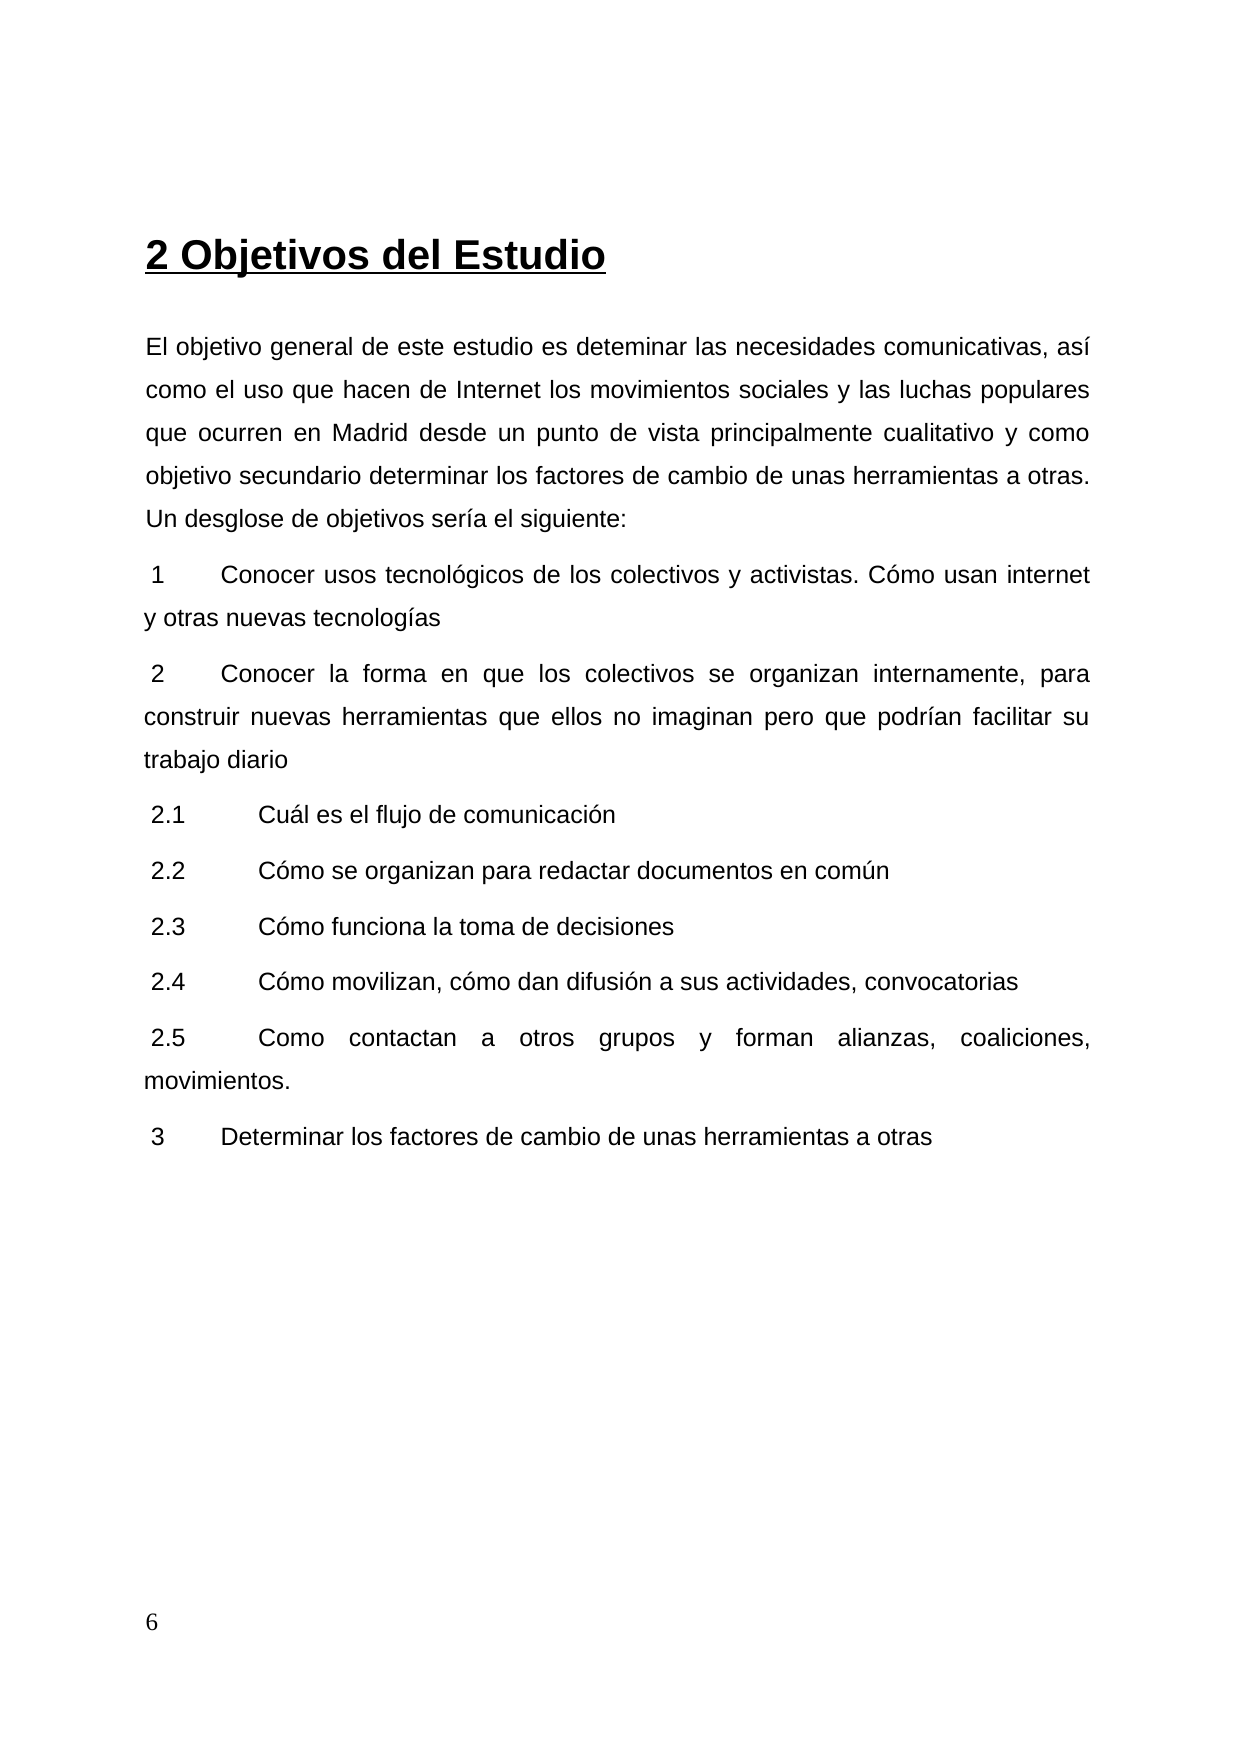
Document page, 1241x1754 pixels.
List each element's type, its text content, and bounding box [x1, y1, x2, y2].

text El objetivo general de este estudio es deteminar las necesidades comunicativas, así como el uso que hacen de Internet los movimientos sociales y las luchas populares que ocurren en Madrid desde un punto de vista principalmente cualitativo y como objetivo secundario determinar los factores de cambio de unas herramientas a otras. Un desglose de objetivos sería el siguiente: [145, 332, 1092, 533]
list Cómo movilizan, cómo dan difusión a sus actividades, convocatorias [144, 967, 1092, 996]
list Cuál es el flujo de comunicación [144, 801, 1092, 829]
list Conocer la forma en que los colectivos se organizan internamente, para construir nuevas herramientas que ellos no imaginan pero que podrían facilitar su trabajo diario [144, 659, 1092, 774]
list Cómo se organizan para redactar documentos en común [144, 856, 1092, 885]
subtitle 2 Objetivos del Estudio [145, 230, 1092, 278]
list Determinar los factores de cambio de unas herramientas a otras [144, 1122, 1092, 1151]
list Como contactan a otros grupos y forman alianzas, coaliciones, movimientos. [144, 1023, 1092, 1095]
list Cómo funciona la toma de decisiones [144, 912, 1092, 941]
list Conocer usos tecnológicos de los colectivos y activistas. Cómo usan internet y otras nuevas tecnologías [144, 560, 1092, 632]
